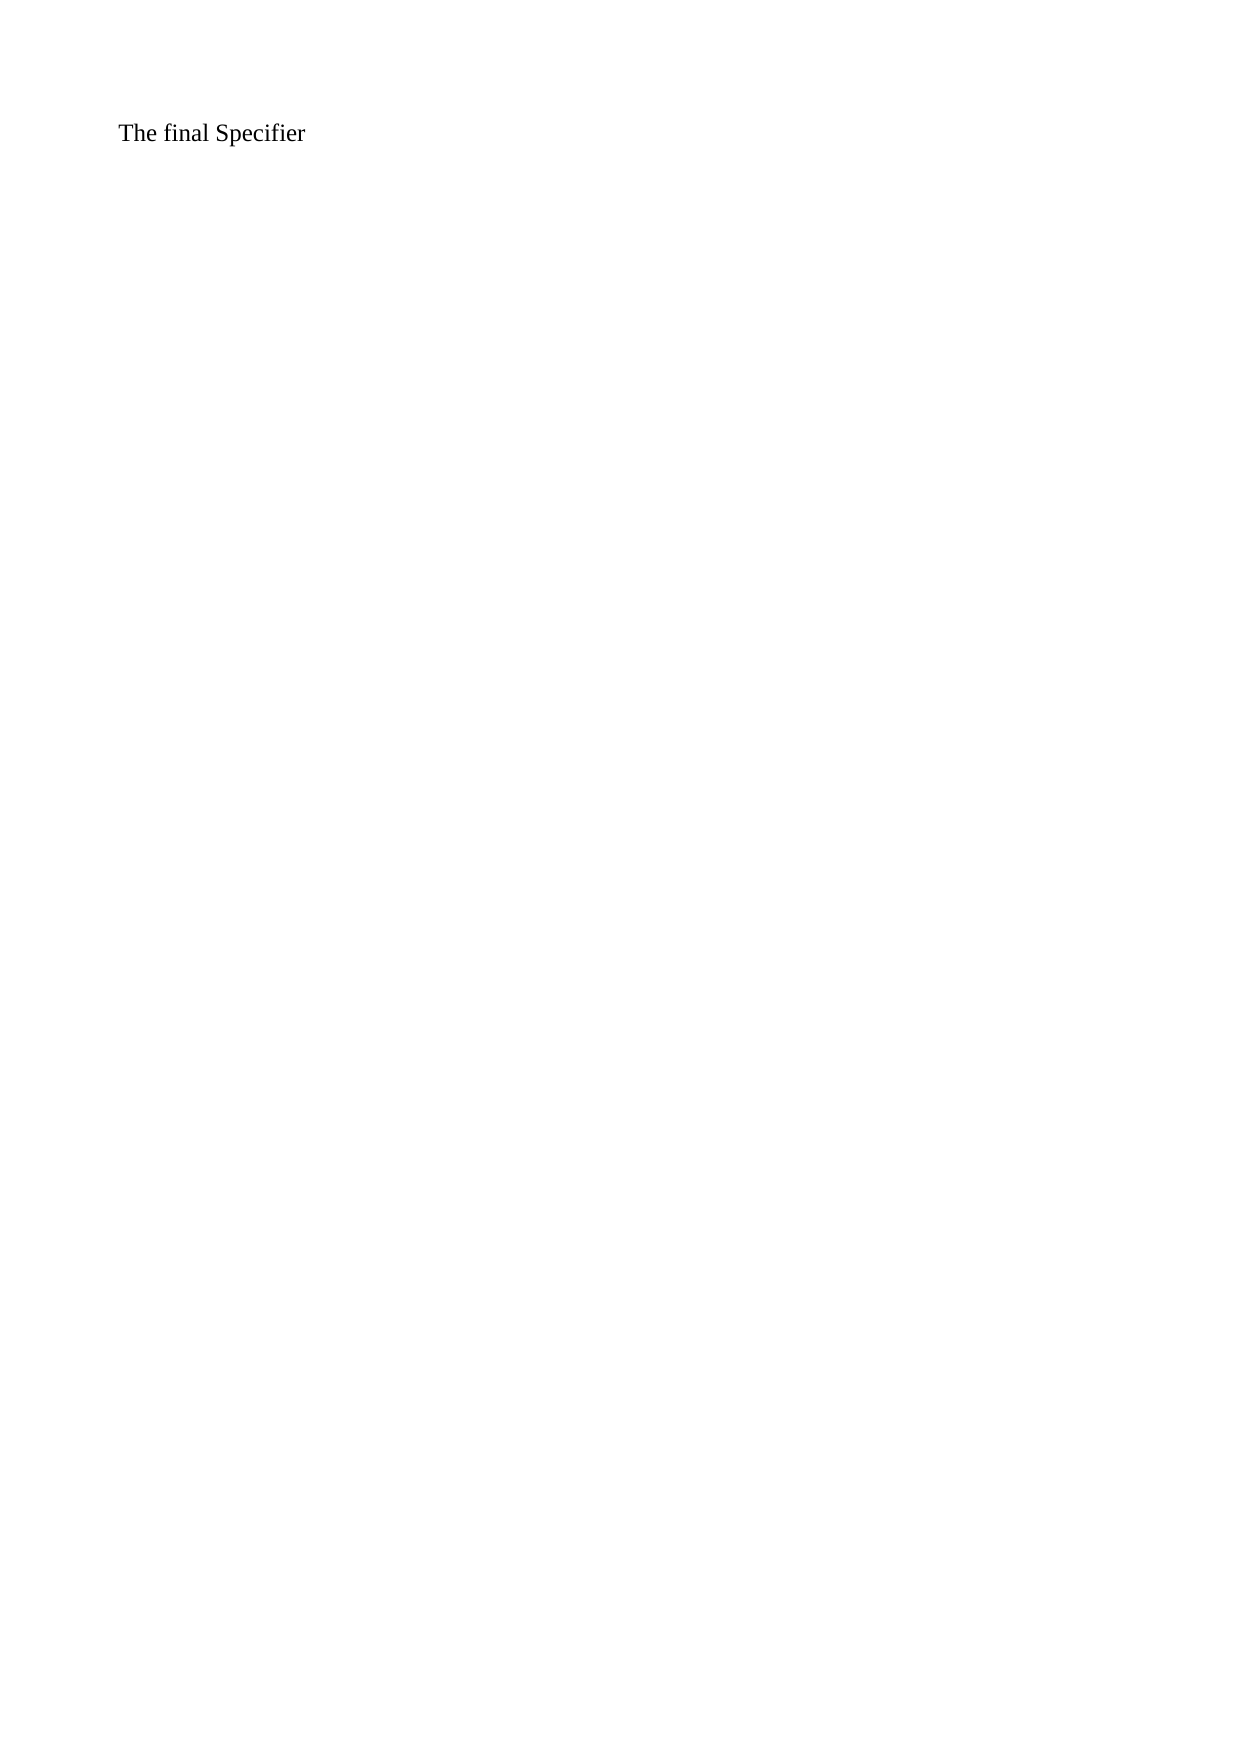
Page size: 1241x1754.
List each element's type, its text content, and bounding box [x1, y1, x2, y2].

text The final Specifier [118, 118, 1122, 147]
